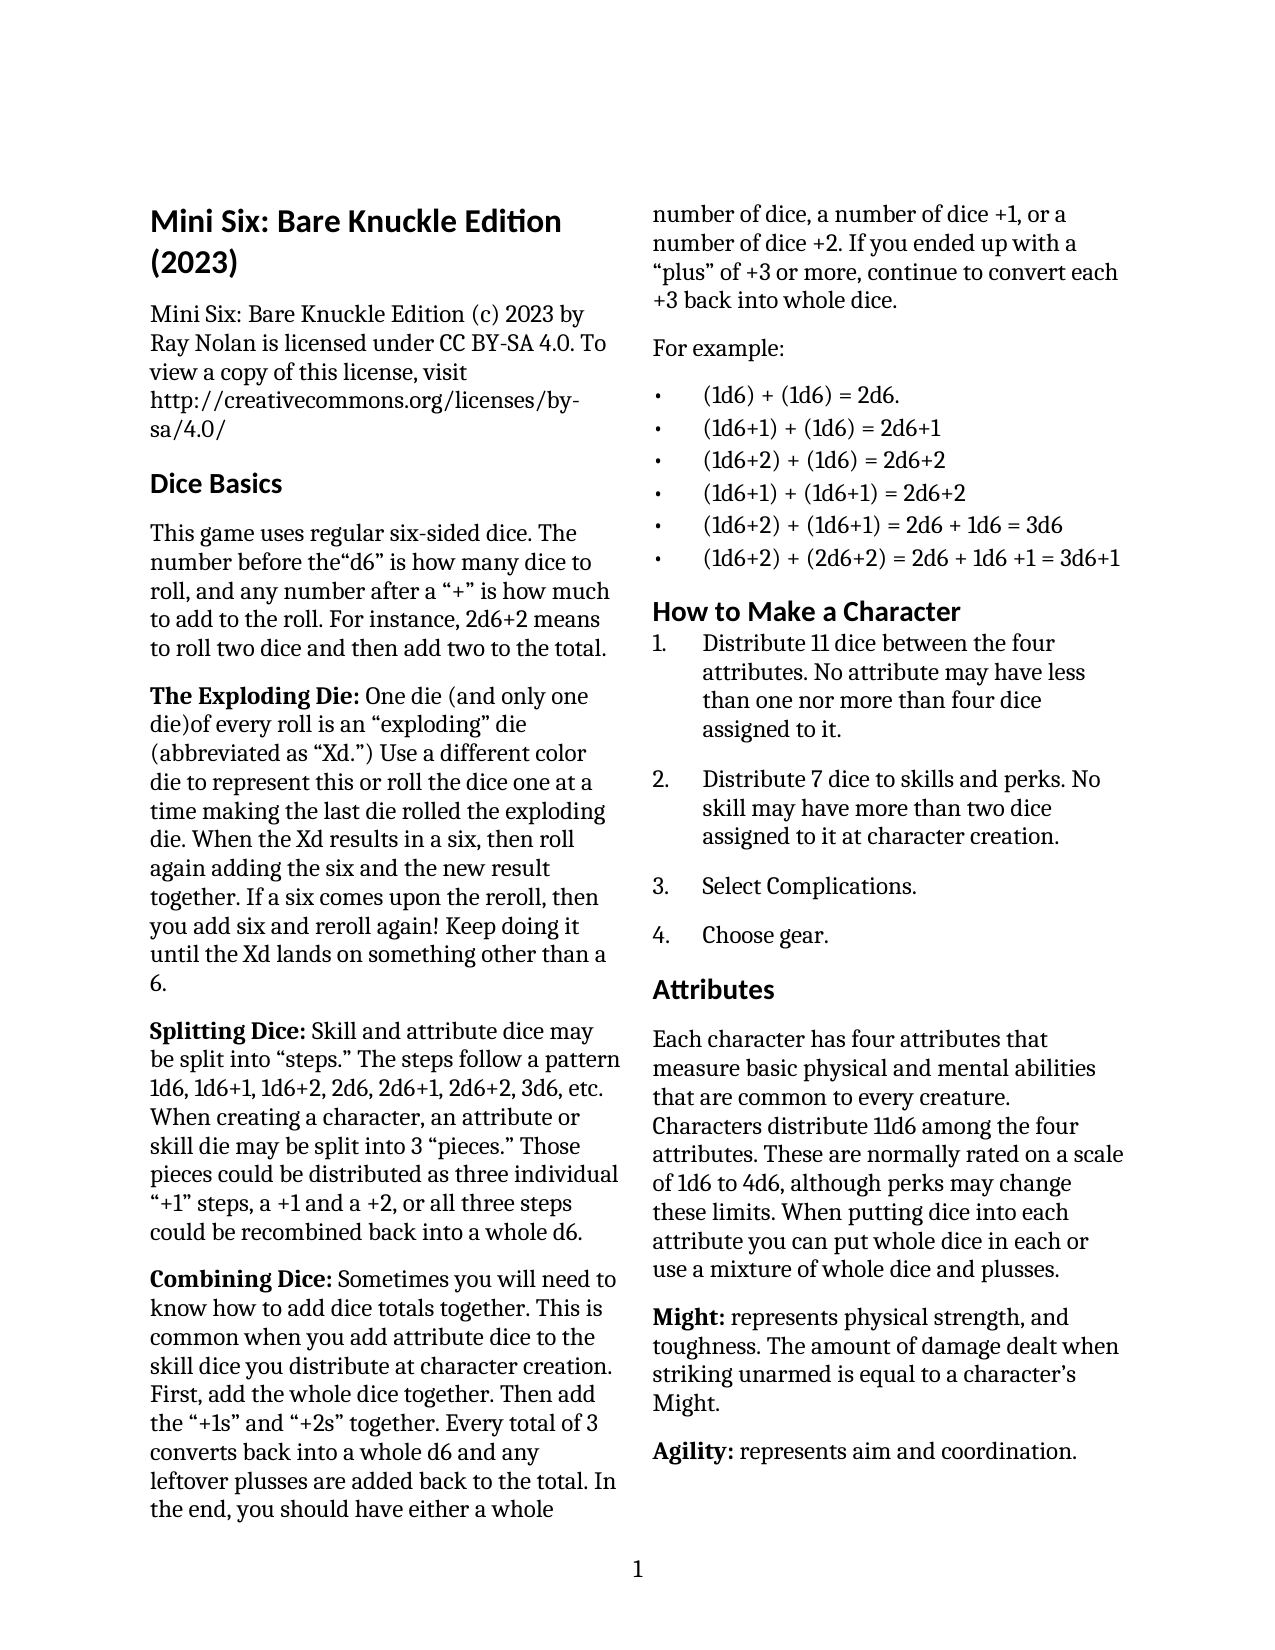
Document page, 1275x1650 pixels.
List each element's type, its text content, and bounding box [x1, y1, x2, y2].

text Splitting Dice: Skill and attribute dice may be split into “steps.” The steps follow a pattern 1d6, 1d6+1, 1d6+2, 2d6, 2d6+1, 2d6+2, 3d6, etc. When creating a character, an attribute or skill die may be split into 3 “pieces.” Those pieces could be distributed as three individual “+1” steps, a +1 and a +2, or all three steps could be recombined back into a whole d6. [150, 1017, 622, 1247]
subtitle Mini Six: Bare Knuckle Edition (2023) [150, 200, 622, 281]
list Distribute 11 dice between the four attributes. No attribute may have less than one nor more than four dice assigned to it. [652, 629, 1125, 744]
text number of dice, a number of dice +1, or a number of dice +2. If you ended up with a “plus” of +3 or more, continue to convert each +3 back into whole dice. [652, 200, 1125, 315]
text Mini Six: Bare Knuckle Edition (c) 2023 by Ray Nolan is licensed under CC BY-SA 4.0. To view a copy of this license, visit http://creativecommons.org/licenses/by-sa/4.0/ [150, 300, 622, 444]
list (1d6) + (1d6) = 2d6. [652, 381, 1125, 410]
list Choose gear. [652, 921, 1125, 950]
list (1d6+1) + (1d6) = 2d6+1 [652, 414, 1125, 442]
text Combining Dice: Sometimes you will need to know how to add dice totals together. This is common when you add attribute dice to the skill dice you distribute at character creation. First, add the whole dice together. Then add the “+1s” and “+2s” together. Every total of 3 converts back into a whole d6 and any leftover plusses are added back to the total. In the end, you should have either a whole [150, 1265, 622, 1524]
text Might: represents physical strength, and toughness. The amount of damage dealt when striking unarmed is equal to a character’s Might. [652, 1303, 1125, 1418]
list (1d6+2) + (1d6+1) = 2d6 + 1d6 = 3d6 [652, 511, 1125, 540]
list Distribute 7 dice to skills and perks. No skill may have more than two dice assigned to it at character creation. [652, 765, 1125, 851]
text For example: [652, 334, 1125, 362]
list (1d6+2) + (2d6+2) = 2d6 + 1d6 +1 = 3d6+1 [652, 544, 1125, 572]
subtitle How to Make a Character [652, 593, 1125, 629]
text Each character has four attributes that measure basic physical and mental abilities that are common to every creature. Characters distribute 11d6 among the four attributes. These are normally rated on a scale of 1d6 to 4d6, although perks may change these limits. When putting dice into each attribute you can put whole dice in each or use a mixture of whole dice and plusses. [652, 1025, 1125, 1284]
subtitle Attributes [652, 971, 1125, 1007]
list (1d6+1) + (1d6+1) = 2d6+2 [652, 479, 1125, 507]
text This game uses regular six-sided dice. The number before the“d6” is how many dice to roll, and any number after a “+” is how much to add to the roll. For instance, 2d6+2 means to roll two dice and then add two to the total. [150, 519, 622, 663]
list (1d6+2) + (1d6) = 2d6+2 [652, 446, 1125, 475]
list Select Complications. [652, 872, 1125, 901]
subtitle Dice Basics [150, 465, 622, 500]
text Agility: represents aim and coordination. [652, 1437, 1125, 1465]
text The Exploding Die: One die (and only one die)of every roll is an “exploding” die (abbreviated as “Xd.”) Use a different color die to represent this or roll the dice one at a time making the last die rolled the exploding die. When the Xd results in a six, then roll again adding the six and the new result together. If a six comes upon the reroll, then you add six and reroll again! Keep doing it until the Xd lands on something other than a 6. [150, 682, 622, 998]
